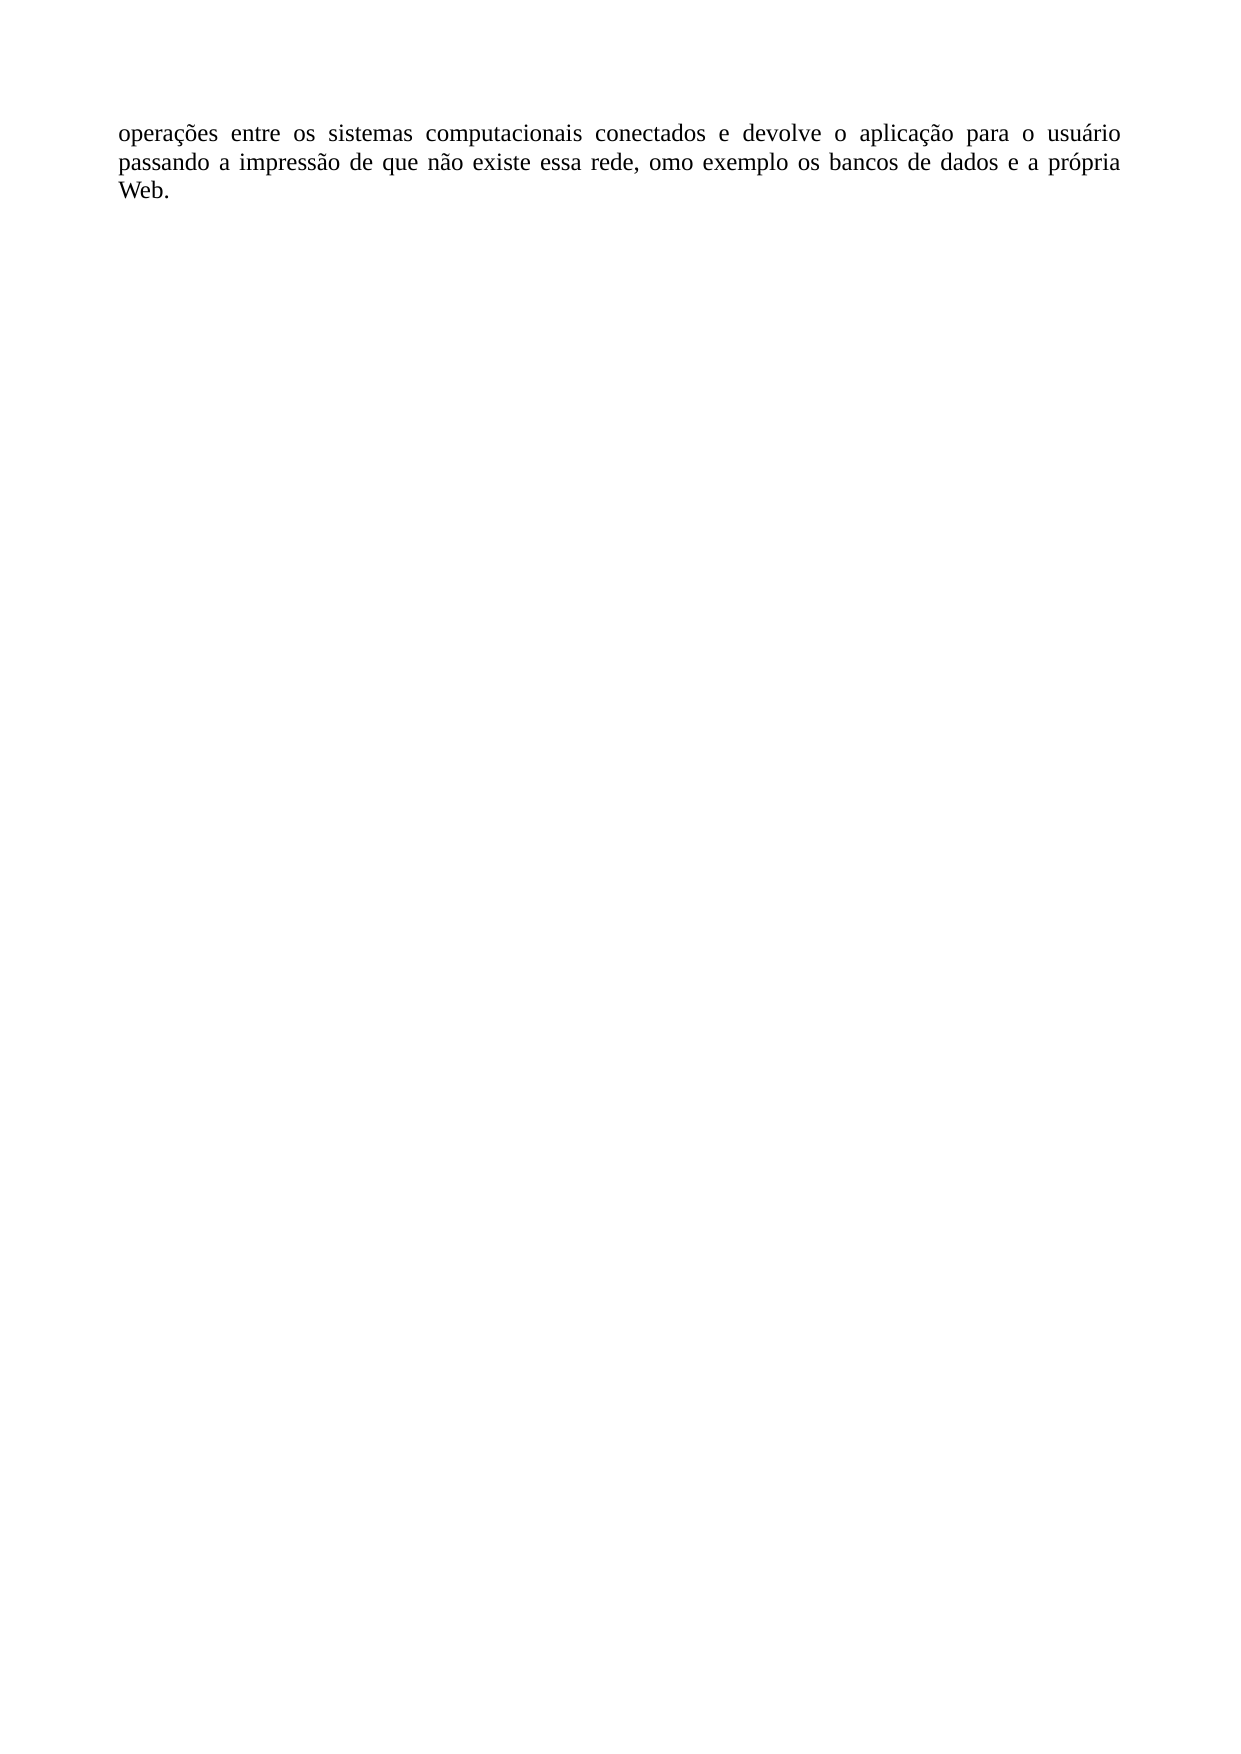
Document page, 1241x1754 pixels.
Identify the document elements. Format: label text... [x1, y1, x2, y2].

text operações entre os sistemas computacionais conectados e devolve o aplicação para o usuário passando a impressão de que não existe essa rede, omo exemplo os bancos de dados e a própria Web. [118, 118, 1122, 204]
